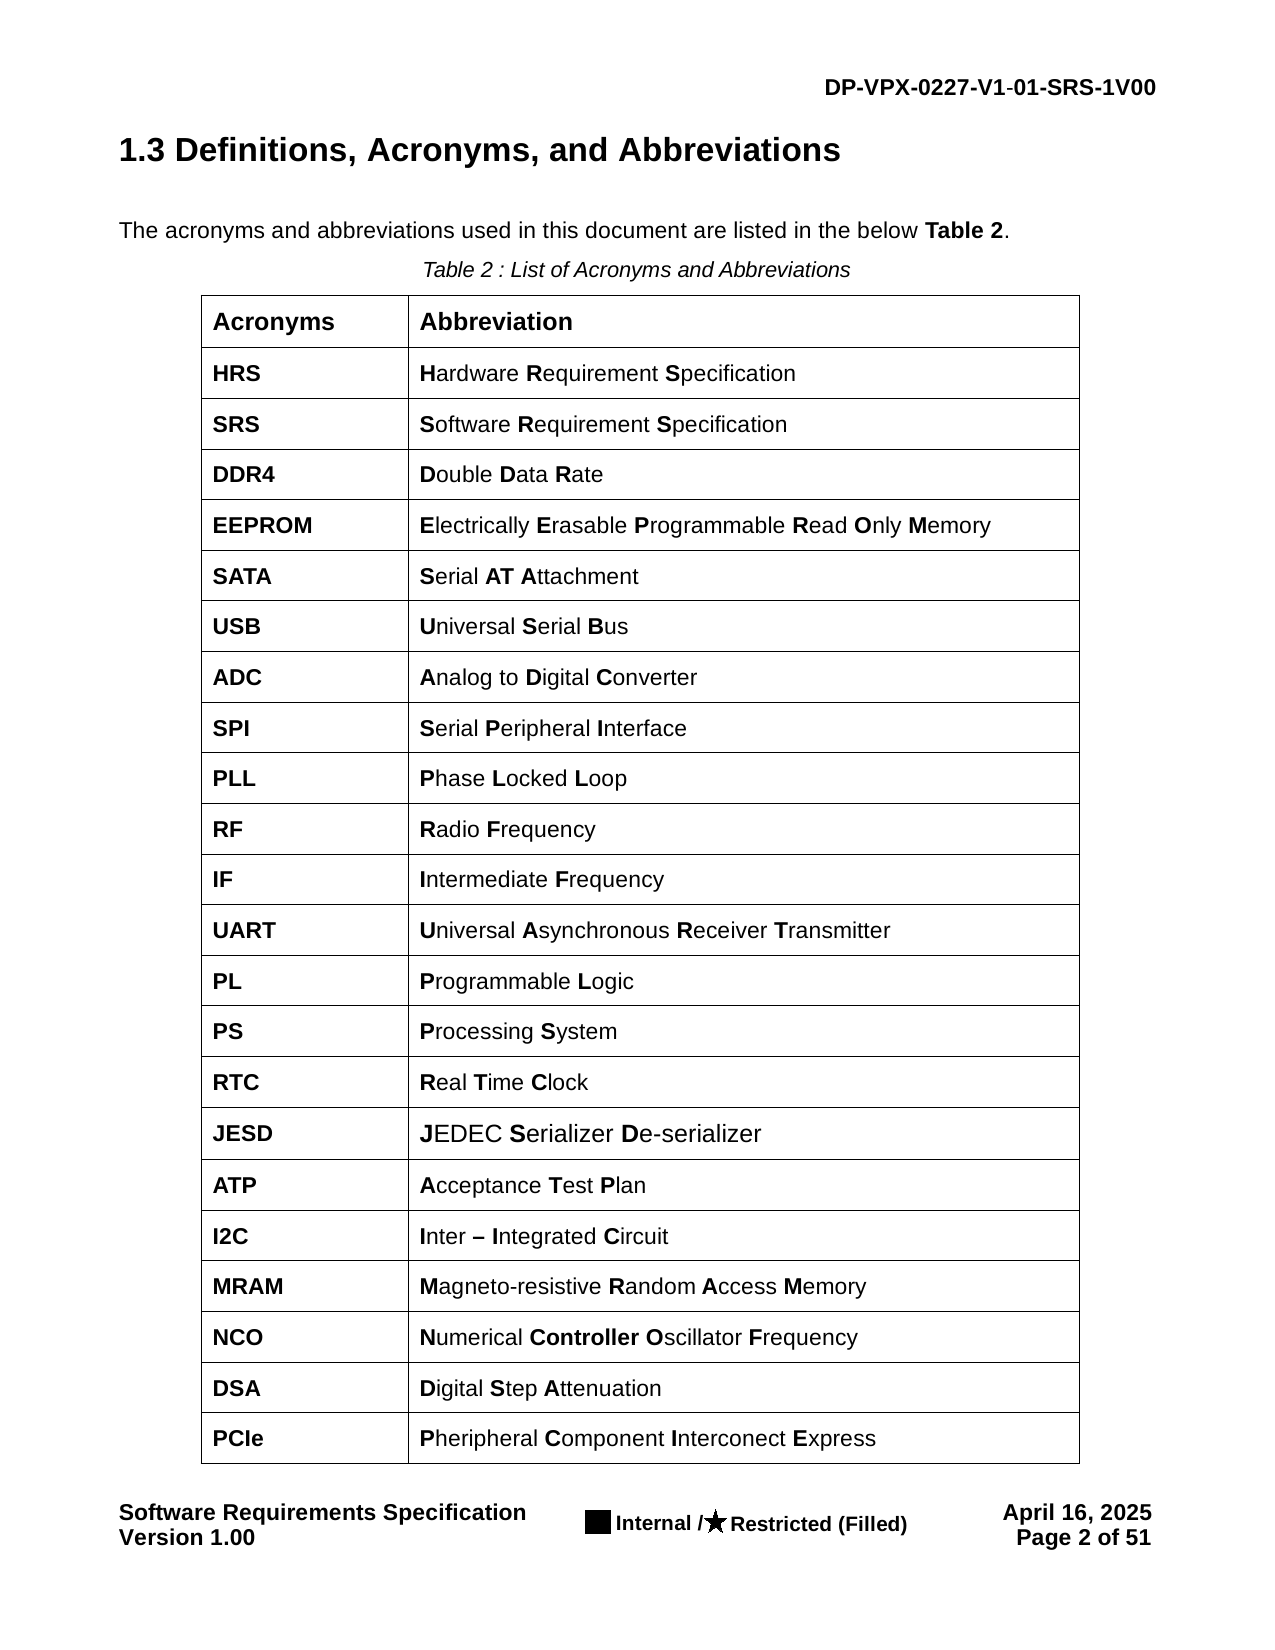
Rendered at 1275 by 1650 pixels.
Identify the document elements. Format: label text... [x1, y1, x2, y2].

text The acronyms and abbreviations used in this document are listed in the below Table 2. [118, 216, 1156, 243]
table_cell RTC [202, 1057, 408, 1107]
table_cell PCIe [202, 1413, 408, 1463]
table_cell HRS [202, 348, 408, 398]
table_cell Numerical Controller Oscillator Frequency [409, 1312, 1079, 1362]
table_cell USB [202, 601, 408, 651]
table_cell Universal Serial Bus [409, 601, 1079, 651]
table_cell IF [202, 855, 408, 904]
table_cell Intermediate Frequency [409, 855, 1079, 904]
table_cell DDR4 [202, 450, 408, 499]
table_cell Acceptance Test Plan [409, 1160, 1079, 1210]
table_cell Pheripheral Component Interconect Express [409, 1413, 1079, 1463]
table_cell ATP [202, 1160, 408, 1210]
table_header Abbreviation [409, 296, 1079, 347]
table_cell I2C [202, 1211, 408, 1260]
table_cell Inter – Integrated Circuit [409, 1211, 1079, 1260]
table_cell NCO [202, 1312, 408, 1362]
table_cell Serial AT Attachment [409, 551, 1079, 600]
table_cell Real Time Clock [409, 1057, 1079, 1107]
table_cell Software Requirement Specification [409, 399, 1079, 448]
table_cell SATA [202, 551, 408, 600]
table_cell RF [202, 804, 408, 853]
table_cell Serial Peripheral Interface [409, 703, 1079, 752]
table_cell Phase Locked Loop [409, 753, 1079, 803]
table_cell PLL [202, 753, 408, 803]
table_cell Programmable Logic [409, 956, 1079, 1005]
table_cell Radio Frequency [409, 804, 1079, 853]
subtitle Definitions, Acronyms, and Abbreviations [118, 129, 1156, 168]
table_cell SRS [202, 399, 408, 448]
table_cell SPI [202, 703, 408, 752]
table_cell Hardware Requirement Specification [409, 348, 1079, 398]
table_cell Electrically Erasable Programmable Read Only Memory [409, 500, 1079, 550]
table_cell Magneto-resistive Random Access Memory [409, 1261, 1079, 1311]
table_cell DSA [202, 1363, 408, 1412]
table_cell MRAM [202, 1261, 408, 1311]
table_cell Processing System [409, 1006, 1079, 1056]
table_cell PS [202, 1006, 408, 1056]
text Table 2 : List of Acronyms and Abbreviations [118, 257, 1156, 282]
table_cell PL [202, 956, 408, 1005]
table_header Acronyms [202, 296, 408, 347]
table_cell UART [202, 905, 408, 955]
table_cell EEPROM [202, 500, 408, 550]
table_cell JESD [202, 1108, 408, 1159]
table_cell JEDEC Serializer De-serializer [409, 1108, 1079, 1159]
table_cell Double Data Rate [409, 450, 1079, 499]
table_cell Analog to Digital Converter [409, 652, 1079, 702]
table_cell ADC [202, 652, 408, 702]
table_cell Universal Asynchronous Receiver Transmitter [409, 905, 1079, 955]
table_cell Digital Step Attenuation [409, 1363, 1079, 1412]
